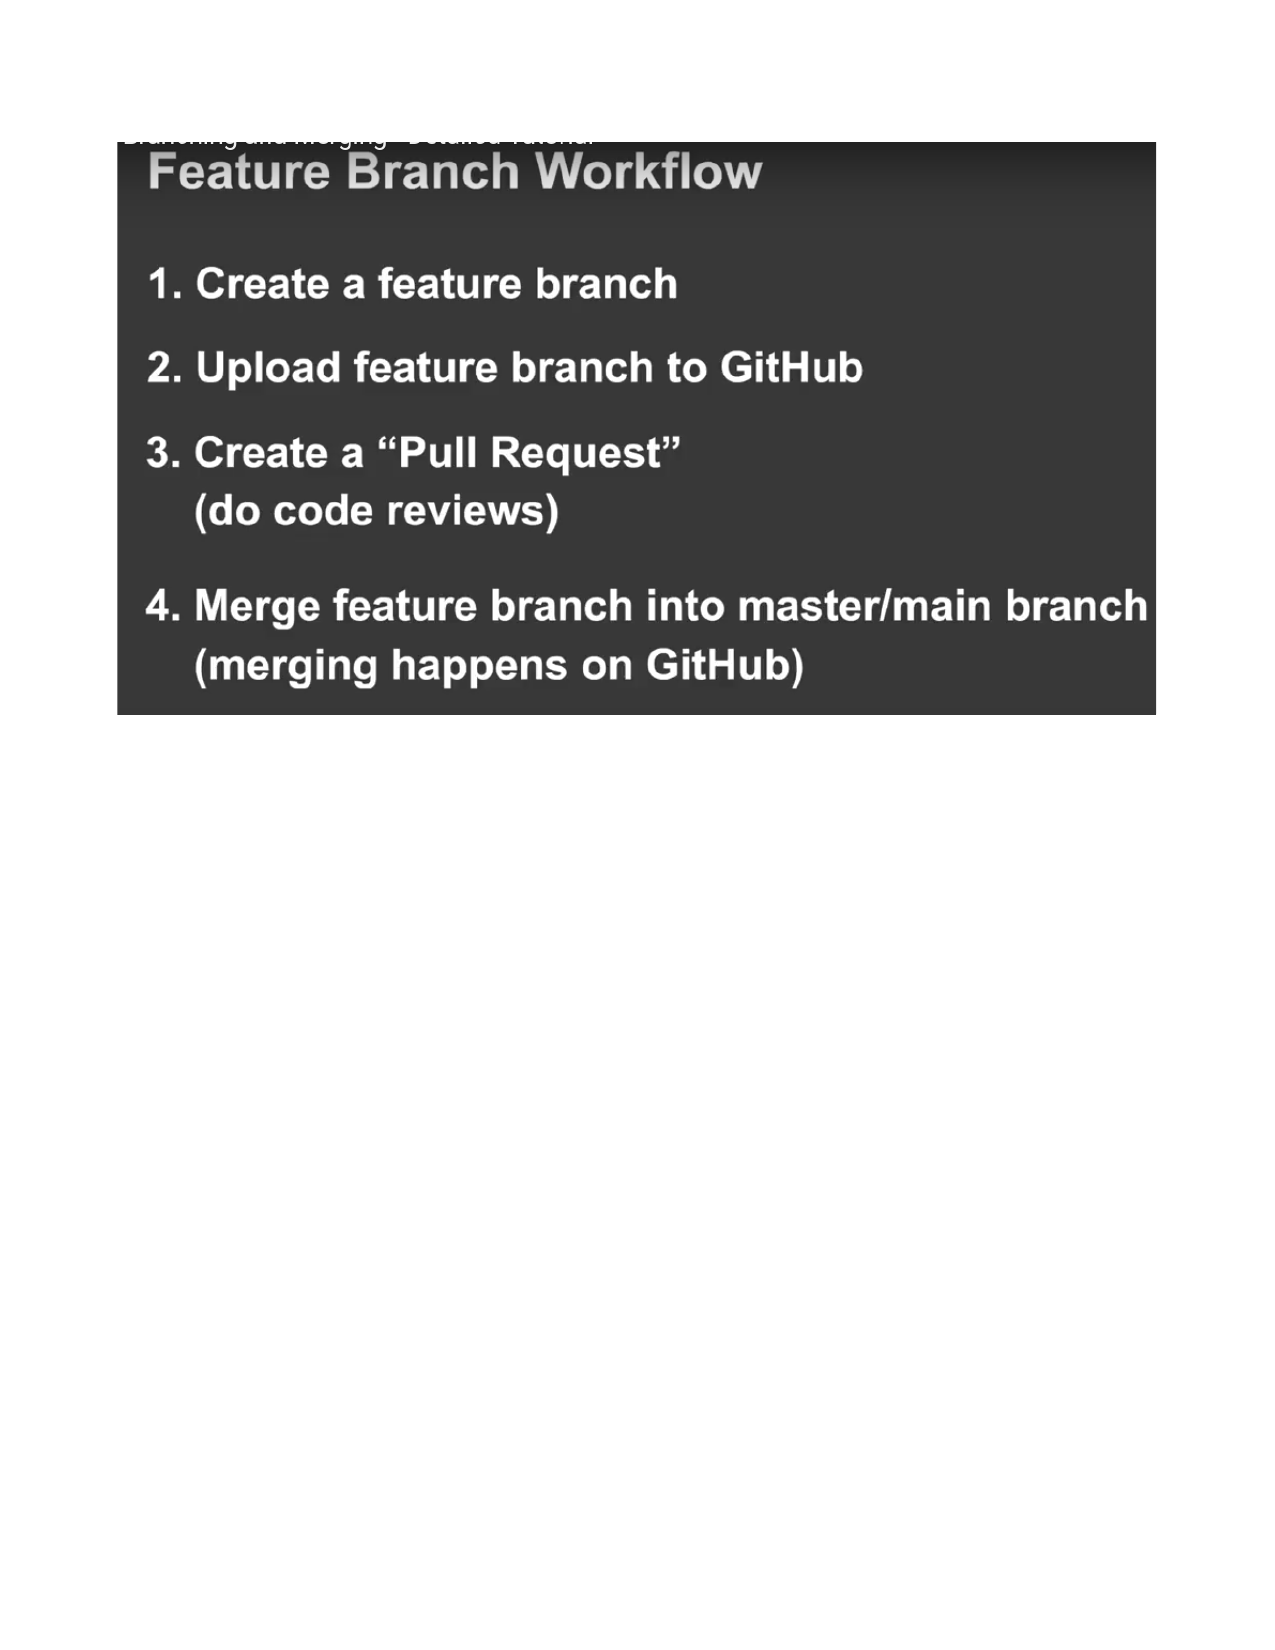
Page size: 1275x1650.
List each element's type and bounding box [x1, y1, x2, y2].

picture [117, 142, 1157, 715]
